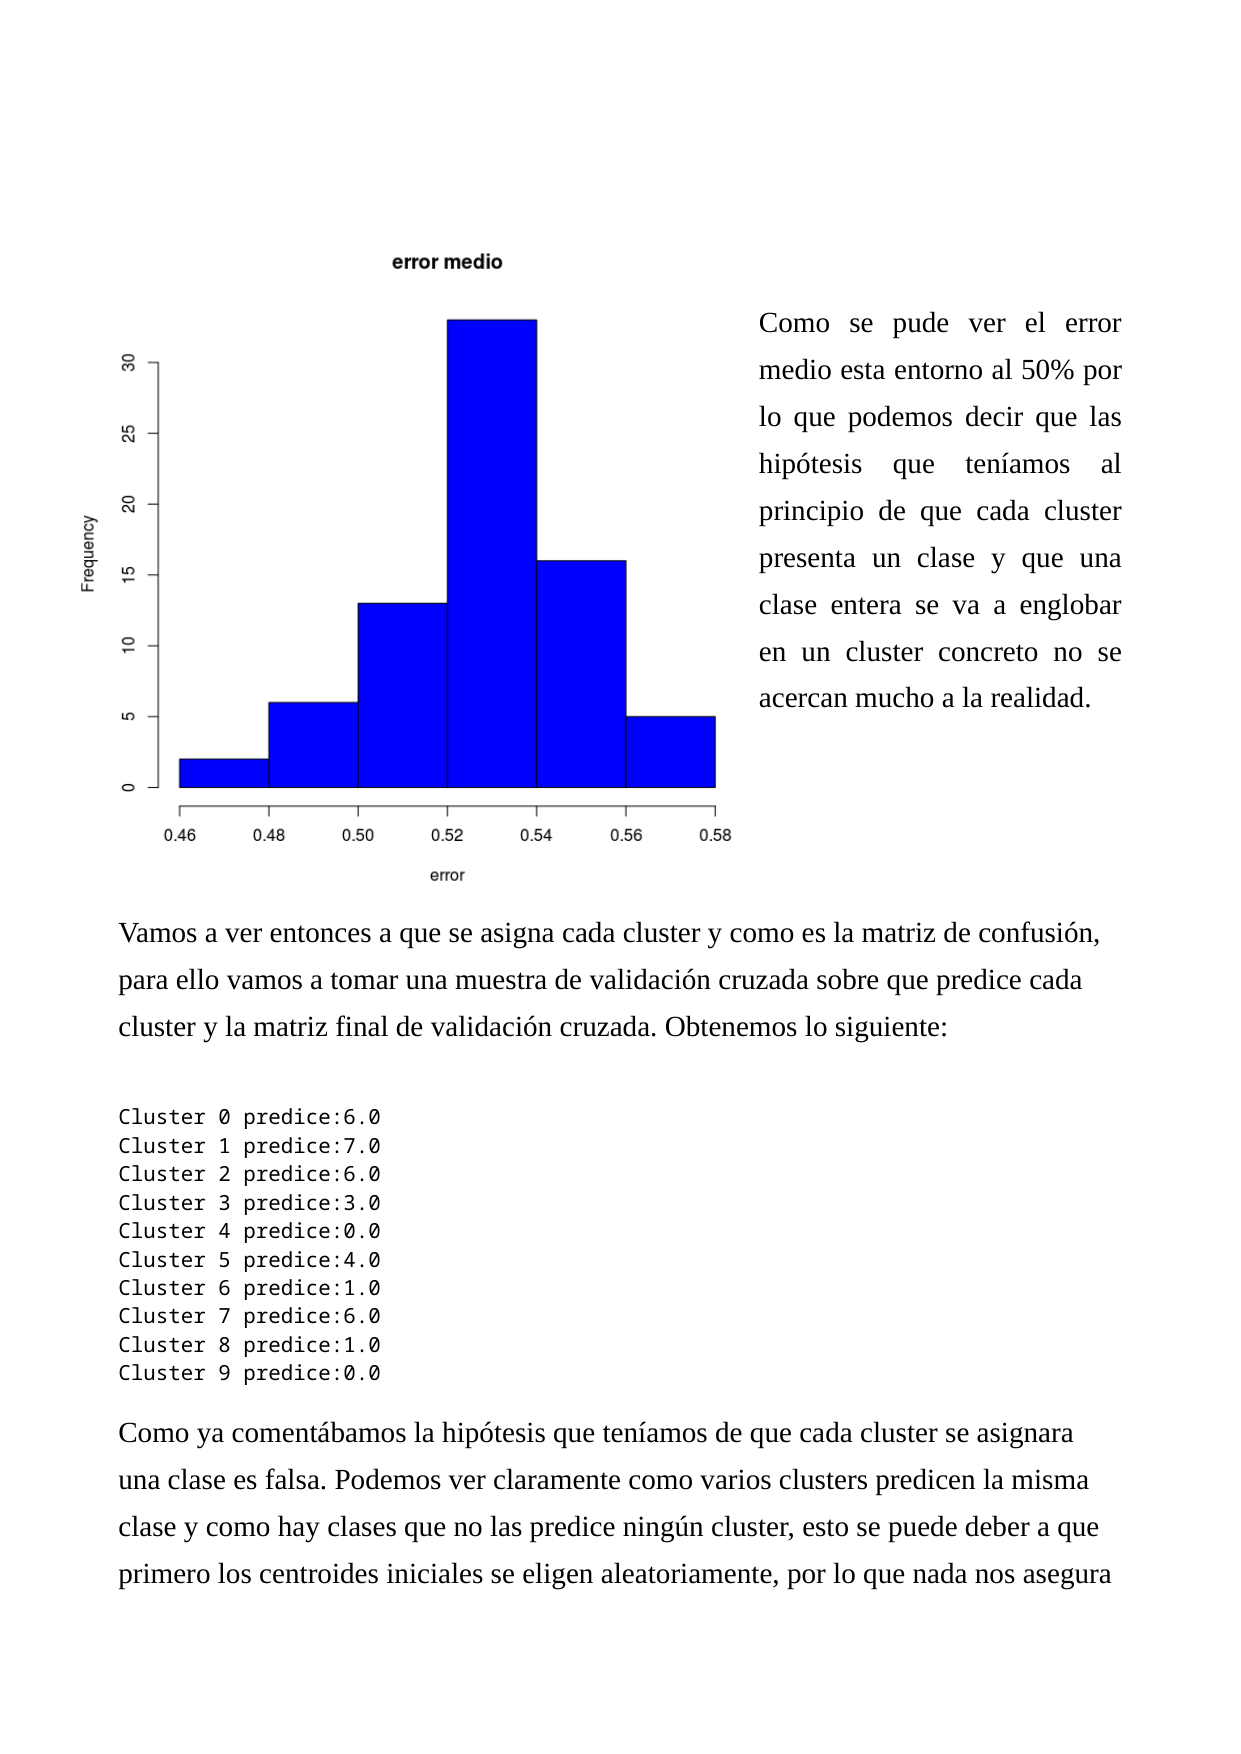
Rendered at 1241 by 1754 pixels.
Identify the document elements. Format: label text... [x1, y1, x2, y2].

text Vamos a ver entonces a que se asigna cada cluster y como es la matriz de confusión, para ello vamos a tomar una muestra de validación cruzada sobre que predice cada cluster y la matriz final de validación cruzada. Obtenemos lo siguiente: [118, 915, 1122, 1042]
text Cluster 5 predice:4.0 [118, 1245, 1122, 1273]
text Cluster 4 predice:0.0 [118, 1216, 1122, 1245]
text Cluster 3 predice:3.0 [118, 1188, 1122, 1216]
text Cluster 2 predice:6.0 [118, 1159, 1122, 1188]
text Cluster 1 predice:7.0 [118, 1131, 1122, 1159]
text Cluster 0 predice:6.0 [118, 1102, 1122, 1131]
text Como ya comentábamos la hipótesis que teníamos de que cada cluster se asignara una clase es falsa. Podemos ver claramente como varios clusters predicen la misma clase y como hay clases que no las predice ningún cluster, esto se puede deber a que primero los centroides iniciales se eligen aleatoriamente, por lo que nada nos asegura [118, 1416, 1122, 1590]
text Cluster 7 predice:6.0 [118, 1302, 1122, 1330]
text Cluster 6 predice:1.0 [118, 1273, 1122, 1302]
text Cluster 8 predice:1.0 [118, 1330, 1122, 1358]
picture [81, 226, 759, 896]
text Cluster 9 predice:0.0 [118, 1358, 1122, 1387]
text Como se pude ver el error medio esta entorno al 50% por lo que podemos decir que las hipótesis que teníamos al principio de que cada cluster presenta un clase y que una clase entera se va a englobar en un cluster concreto no se acercan mucho a la realidad. [759, 306, 1122, 714]
